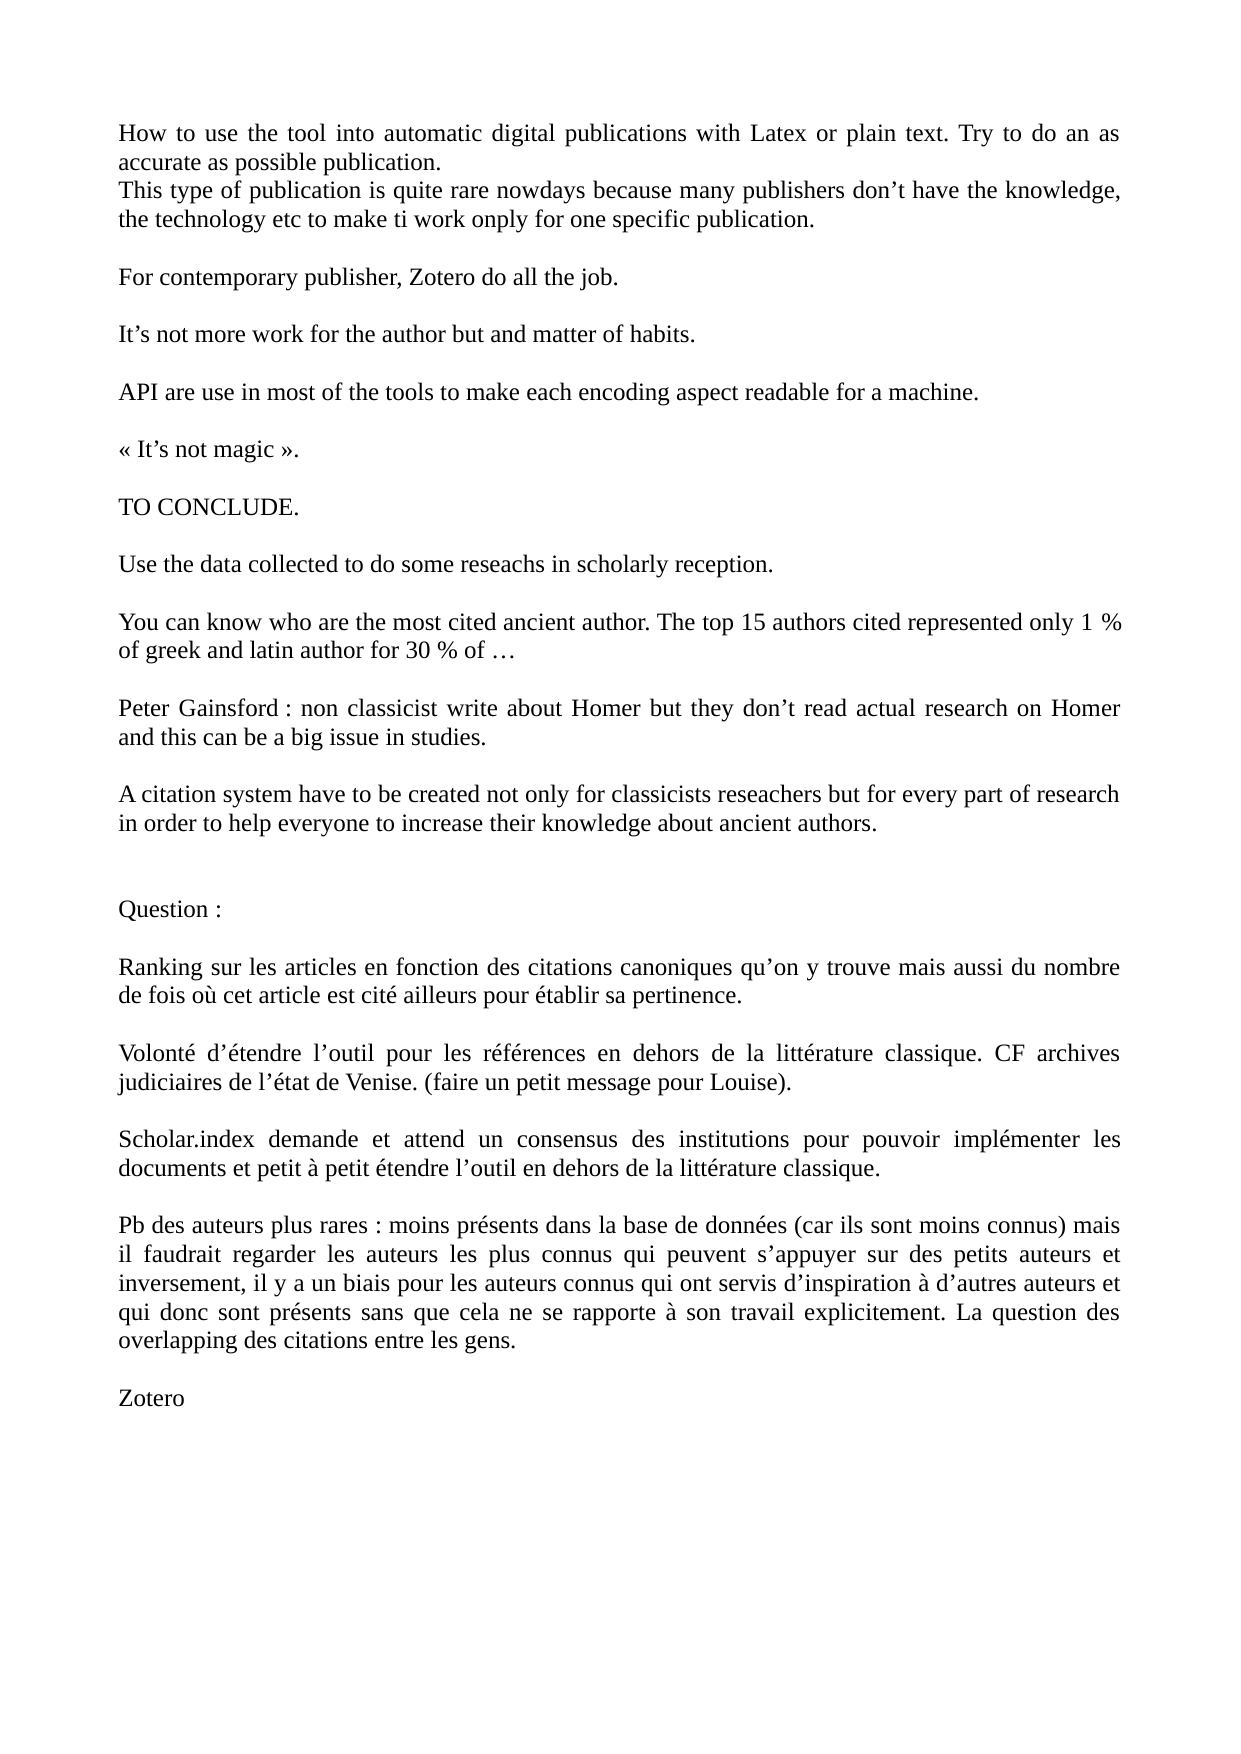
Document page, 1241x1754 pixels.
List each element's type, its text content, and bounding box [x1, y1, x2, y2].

text For contemporary publisher, Zotero do all the job. [118, 262, 1122, 291]
text Ranking sur les articles en fonction des citations canoniques qu’on y trouve mais aussi du nombre de fois où cet article est cité ailleurs pour établir sa pertinence. [118, 952, 1122, 1009]
text TO CONCLUDE. [118, 492, 1122, 521]
text You can know who are the most cited ancient author. The top 15 authors cited represented only 1 % of greek and latin author for 30 % of … [118, 607, 1122, 664]
text Volonté d’étendre l’outil pour les références en dehors de la littérature classique. CF archives judiciaires de l’état de Venise. (faire un petit message pour Louise). [118, 1038, 1122, 1096]
text Question : [118, 894, 1122, 923]
text How to use the tool into automatic digital publications with Latex or plain text. Try to do an as accurate as possible publication. [118, 118, 1122, 176]
text API are use in most of the tools to make each encoding aspect readable for a machine. [118, 377, 1122, 406]
text Zotero [118, 1383, 1122, 1412]
text Use the data collected to do some reseachs in scholarly reception. [118, 549, 1122, 578]
text « It’s not magic ». [118, 434, 1122, 463]
text A citation system have to be created not only for classicists reseachers but for every part of research in order to help everyone to increase their knowledge about ancient authors. [118, 751, 1122, 837]
text This type of publication is quite rare nowdays because many publishers don’t have the knowledge, the technology etc to make ti work onply for one specific publication. [118, 176, 1122, 233]
text Scholar.index demande et attend un consensus des institutions pour pouvoir implémenter les documents et petit à petit étendre l’outil en dehors de la littérature classique. [118, 1124, 1122, 1182]
text It’s not more work for the author but and matter of habits. [118, 319, 1122, 348]
text Pb des auteurs plus rares : moins présents dans la base de données (car ils sont moins connus) mais il faudrait regarder les auteurs les plus connus qui peuvent s’appuyer sur des petits auteurs et inversement, il y a un biais pour les auteurs connus qui ont servis d’inspiration à d’autres auteurs et qui donc sont présents sans que cela ne se rapporte à son travail explicitement. La question des overlapping des citations entre les gens. [118, 1211, 1122, 1354]
text Peter Gainsford : non classicist write about Homer but they don’t read actual research on Homer and this can be a big issue in studies. [118, 693, 1122, 751]
